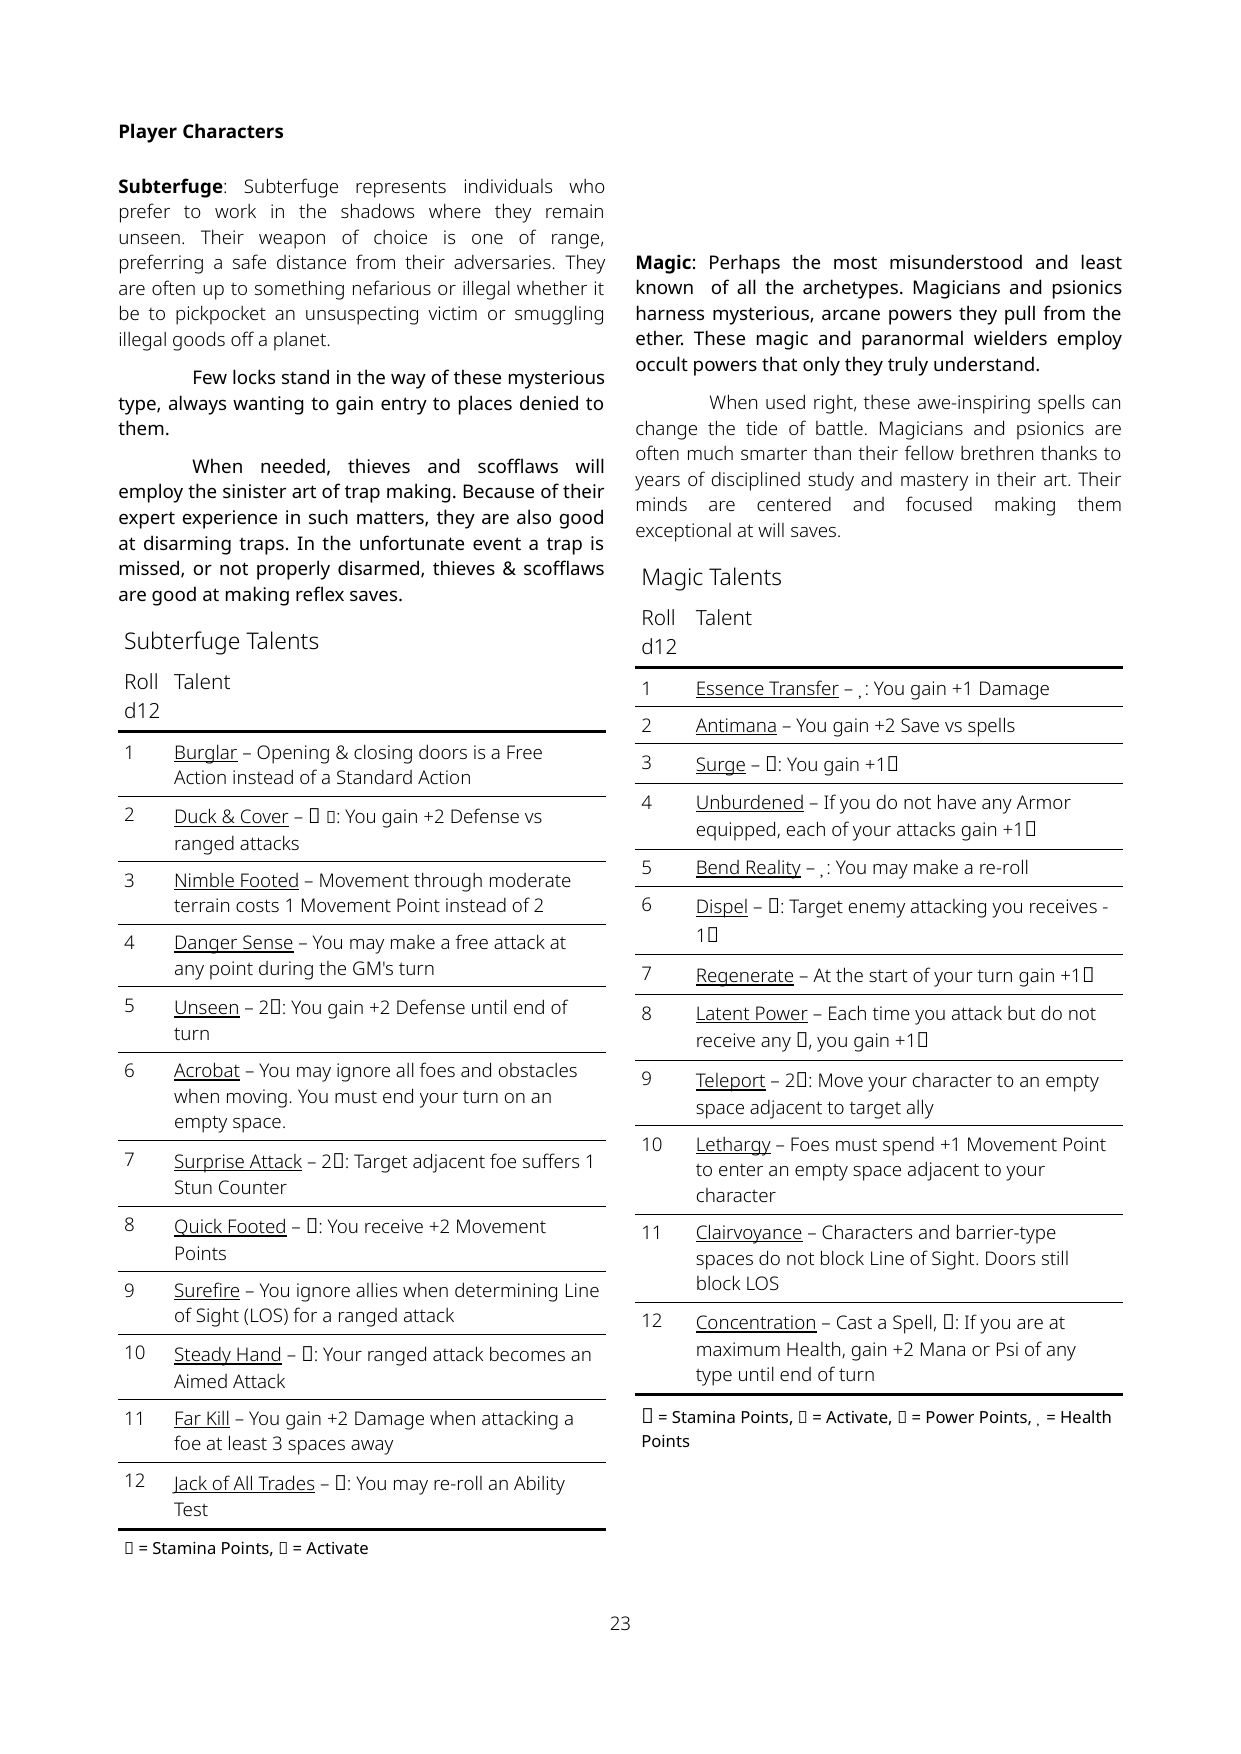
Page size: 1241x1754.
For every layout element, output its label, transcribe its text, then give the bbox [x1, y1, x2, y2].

table_cell  = Stamina Points,  = Activate,  = Power Points,  = Health Points [635, 1396, 1123, 1458]
table_header Subterfuge Talents [118, 619, 606, 662]
table_cell Roll d12 [118, 662, 168, 730]
table_cell Jack of All Trades – : You may re-roll an Ability Test [168, 1463, 606, 1527]
table_cell 11 [635, 1215, 690, 1302]
table_cell 12 [635, 1303, 690, 1393]
table_cell Danger Sense – You may make a free attack at any point during the GM's turn [168, 925, 606, 986]
table_cell 8 [118, 1207, 168, 1271]
table_cell Talent [168, 662, 606, 730]
text When needed, thieves and scofflaws will employ the sinister art of trap making. Because of their expert experience in such matters, they are also good at disarming traps. In the unfortunate event a trap is missed, or not properly disarmed, thieves & scofflaws are good at making reflex saves. [118, 453, 605, 606]
table_cell Nimble Footed – Movement through moderate terrain costs 1 Movement Point instead of 2 [168, 862, 606, 924]
table_cell 5 [118, 987, 168, 1052]
table_header Magic Talents [635, 555, 1123, 598]
table_cell Unseen – 2: You gain +2 Defense until end of turn [168, 987, 606, 1052]
table_cell Acrobat – You may ignore all foes and obstacles when moving. You must end your turn on an empty space. [168, 1053, 606, 1140]
text When used right, these awe-inspiring spells can change the tide of battle. Magicians and psionics are often much smarter than their fellow brethren thanks to years of disciplined study and mastery in their art. Their minds are centered and focused making them exceptional at will saves. [635, 389, 1122, 542]
table_cell Burglar – Opening & closing doors is a Free Action instead of a Standard Action [168, 733, 606, 796]
table_cell Essence Transfer – : You gain +1 Damage [690, 669, 1123, 706]
table_cell 12 [118, 1463, 168, 1527]
table_cell  = Stamina Points,  = Activate [118, 1531, 606, 1565]
table_cell Latent Power – Each time you attack but do not receive any , you gain +1 [690, 995, 1123, 1060]
table_cell Talent [690, 598, 1123, 666]
table_cell Bend Reality – : You may make a re-roll [690, 850, 1123, 886]
table_cell Dispel – : Target enemy attacking you receives -1 [690, 887, 1123, 954]
table_cell 9 [635, 1061, 690, 1125]
table_cell 10 [118, 1335, 168, 1399]
table_cell 6 [118, 1053, 168, 1140]
text Few locks stand in the way of these mysterious type, always wanting to gain entry to places denied to them. [118, 364, 605, 441]
table_cell Roll d12 [635, 598, 690, 666]
table_cell 7 [635, 955, 690, 994]
table_cell Surefire – You ignore allies when determining Line of Sight (LOS) for a ranged attack [168, 1272, 606, 1334]
table_cell 4 [118, 925, 168, 986]
table_cell Clairvoyance – Characters and barrier-type spaces do not block Line of Sight. Doors still block LOS [690, 1215, 1123, 1302]
table_cell 3 [118, 862, 168, 924]
table_cell 7 [118, 1141, 168, 1206]
table_cell Unburdened – If you do not have any Armor equipped, each of your attacks gain +1 [690, 784, 1123, 849]
table_cell Steady Hand – : Your ranged attack becomes an Aimed Attack [168, 1335, 606, 1399]
table_cell Antimana – You gain +2 Save vs spells [690, 707, 1123, 743]
text Subterfuge: Subterfuge represents individuals who prefer to work in the shadows where they remain unseen. Their weapon of choice is one of range, preferring a safe distance from their adversaries. They are often up to something nefarious or illegal whether it be to pickpocket an unsuspecting victim or smuggling illegal goods off a planet. [118, 173, 605, 352]
table_cell 1 [635, 669, 690, 706]
table_cell 3 [635, 744, 690, 783]
table_cell 1 [118, 733, 168, 796]
text Magic: Perhaps the most misunderstood and least known of all the archetypes. Magicians and psionics harness mysterious, arcane powers they pull from the ether. These magic and paranormal wielders employ occult powers that only they truly understand. [635, 249, 1122, 377]
table_cell Far Kill – You gain +2 Damage when attacking a foe at least 3 spaces away [168, 1400, 606, 1462]
table_cell 9 [118, 1272, 168, 1334]
table_cell 4 [635, 784, 690, 849]
table_cell 2 [635, 707, 690, 743]
table_cell 11 [118, 1400, 168, 1462]
table_cell Concentration – Cast a Spell, : If you are at maximum Health, gain +2 Mana or Psi of any type until end of turn [690, 1303, 1123, 1393]
table_cell Surprise Attack – 2: Target adjacent foe suffers 1 Stun Counter [168, 1141, 606, 1206]
table_cell Surge – : You gain +1 [690, 744, 1123, 783]
table_cell 6 [635, 887, 690, 954]
table_cell Duck & Cover –  : You gain +2 Defense vs ranged attacks [168, 797, 606, 861]
table_cell Lethargy – Foes must spend +1 Movement Point to enter an empty space adjacent to your character [690, 1126, 1123, 1213]
table_cell Quick Footed – : You receive +2 Movement Points [168, 1207, 606, 1271]
table_cell 10 [635, 1126, 690, 1213]
table_cell 2 [118, 797, 168, 861]
table_cell Regenerate – At the start of your turn gain +1 [690, 955, 1123, 994]
table_cell 5 [635, 850, 690, 886]
table_cell 8 [635, 995, 690, 1060]
table_cell Teleport – 2: Move your character to an empty space adjacent to target ally [690, 1061, 1123, 1125]
